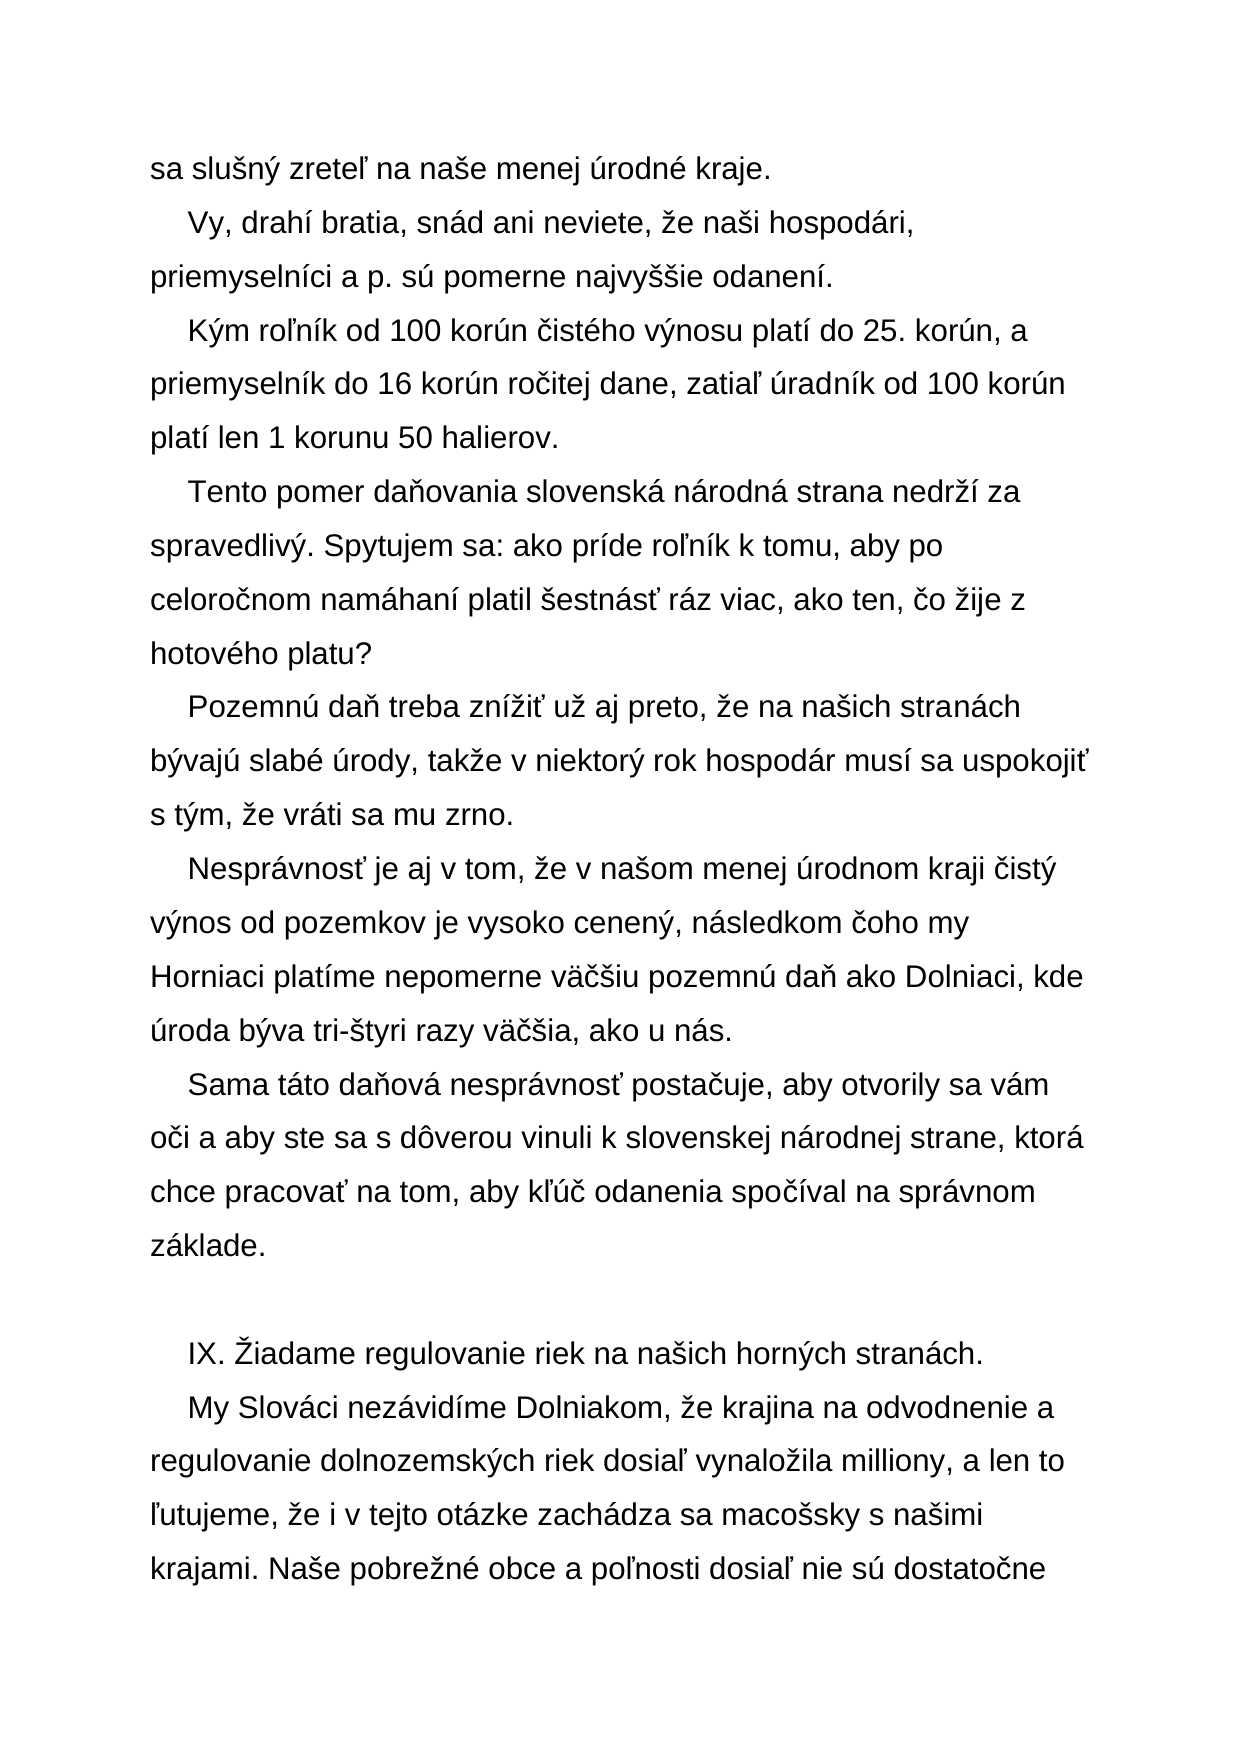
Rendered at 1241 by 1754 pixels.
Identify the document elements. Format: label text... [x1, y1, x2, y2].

text My Slováci nezávidíme Dolniakom, že krajina na odvod­nenie a regulovanie dolnozemských riek dosiaľ vynaložila milliony, a len to ľutujeme, že i v tejto otázke zachádza sa macošsky s našimi krajami. Naše pobrežné obce a poľnosti dosiaľ nie sú dostatočne [150, 1389, 1091, 1586]
text Sama táto daňová nesprávnosť postačuje, aby otvorily sa vám oči a aby ste sa s dôverou vinuli k slovenskej národnej strane, ktorá chce pracovať na tom, aby kľúč odanenia spo­číval na správnom základe. [150, 1066, 1091, 1263]
text Tento pomer daňovania slovenská národná strana nedrží za spravedlivý. Spytujem sa: ako príde roľník k tomu, aby po celoročnom namáhaní platil šestnásť ráz viac, ako ten, čo žije z hotového platu? [150, 473, 1091, 671]
text Pozemnú daň treba znížiť už aj preto, že na našich stra­nách bývajú slabé úrody, takže v niektorý rok hospodár musí sa uspokojiť s tým, že vráti sa mu zrno. [150, 688, 1091, 832]
text sa slušný zreteľ na naše menej úrodné kraje. [150, 150, 1091, 186]
text Vy, drahí bratia, snád ani neviete, že naši hospodári, priemyselníci a p. sú pomerne najvyššie odanení. [150, 204, 1091, 294]
text IX. Žiadame regulovanie riek na našich horných stranách. [150, 1335, 1091, 1371]
text Kým roľník od 100 korún čistého výnosu platí do 25. korún, a priemyselník do 16 korún ročitej dane, zatiaľ úrad­ník od 100 korún platí len 1 korunu 50 halierov. [150, 312, 1091, 455]
text Nesprávnosť je aj v tom, že v našom menej úrodnom kraji čistý výnos od pozemkov je vysoko cenený, následkom čoho my Horniaci platíme nepomerne väčšiu pozemnú daň ako Dolniaci, kde úroda býva tri-štyri razy väčšia, ako u nás. [150, 850, 1091, 1048]
